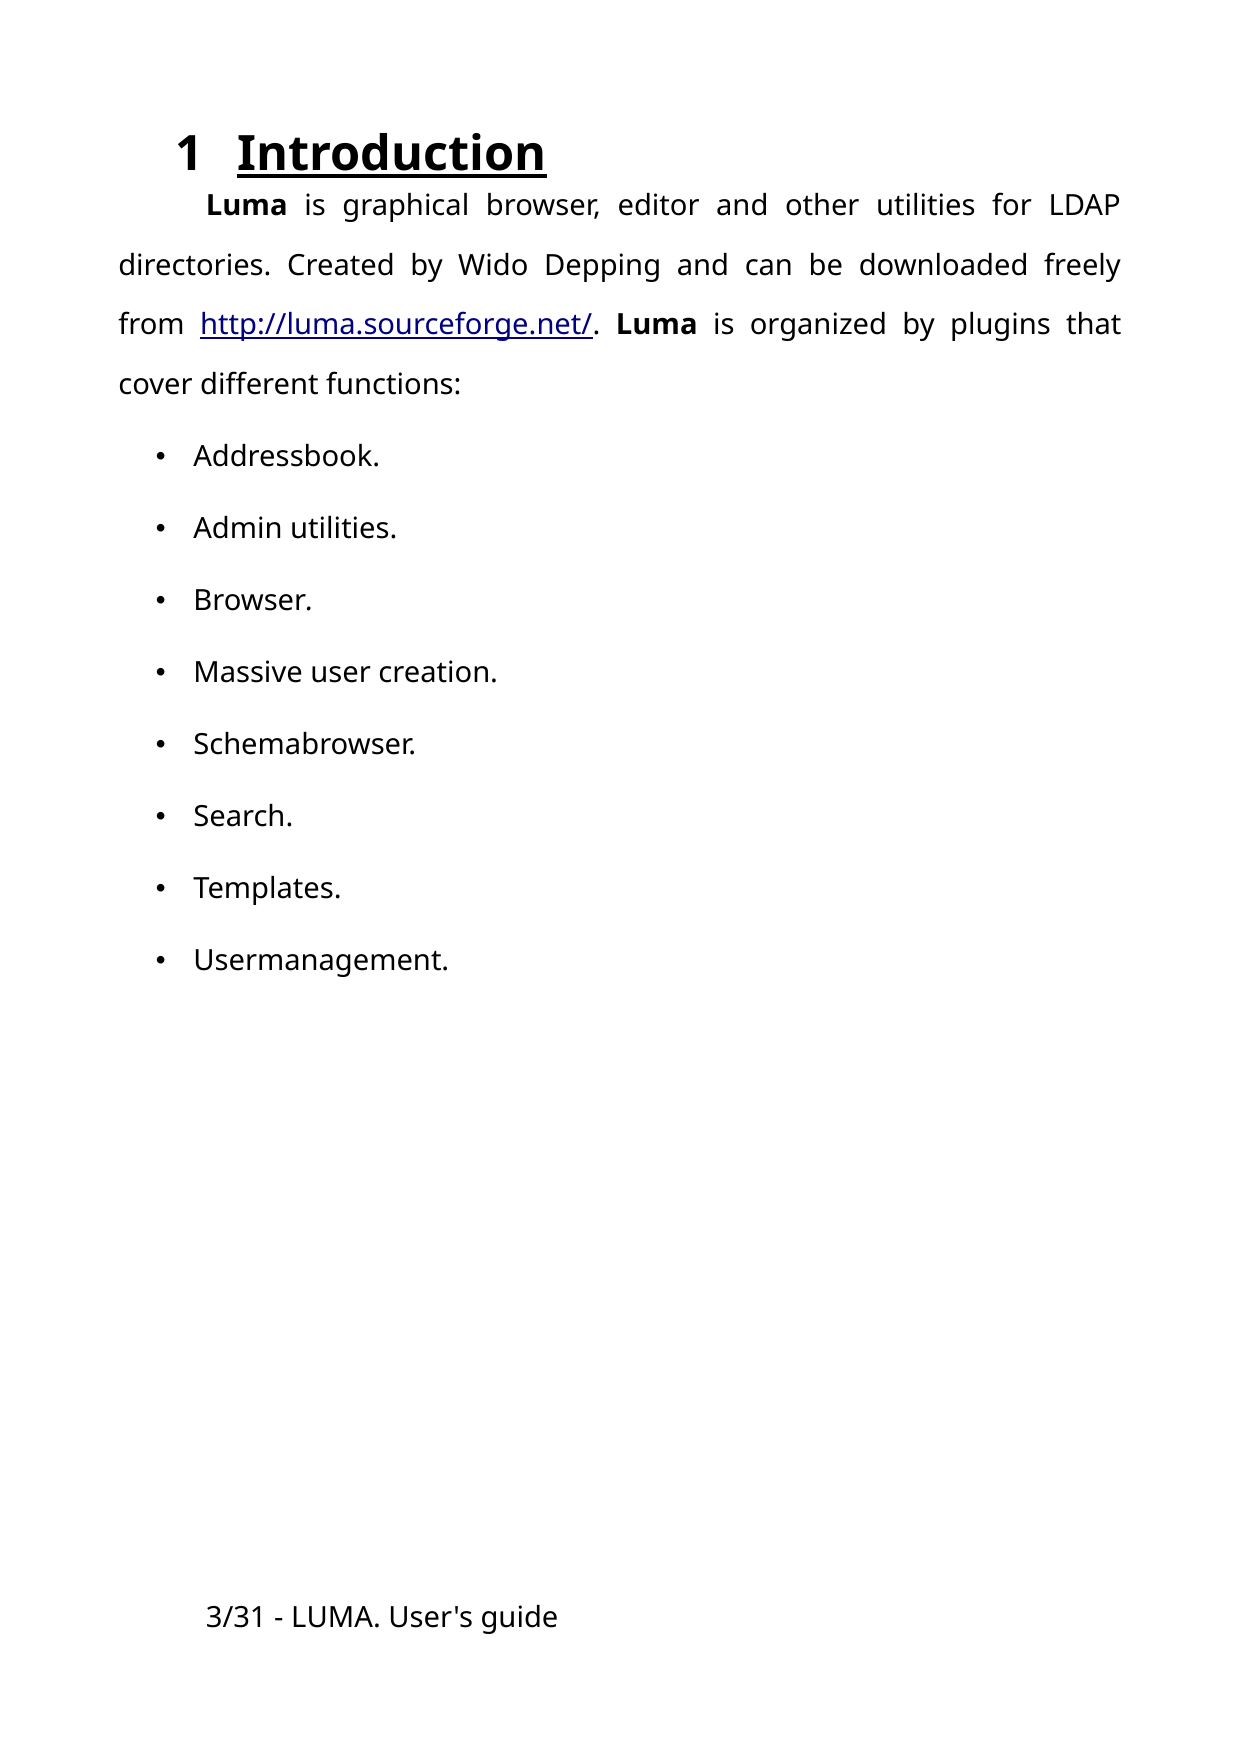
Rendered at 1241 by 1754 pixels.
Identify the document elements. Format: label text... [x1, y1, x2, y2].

list Schemabrowser. [156, 723, 1122, 763]
list Search. [156, 795, 1122, 834]
text Luma is graphical browser, editor and other utilities for LDAP directories. Created by Wido Depping and can be downloaded freely from http://luma.sourceforge.net/. Luma is organized by plugins that cover different functions: [118, 184, 1122, 403]
list Admin utilities. [156, 507, 1122, 547]
list Massive user creation. [156, 651, 1122, 691]
list Usermanagement. [156, 939, 1122, 978]
list Templates. [156, 867, 1122, 907]
list Browser. [156, 579, 1122, 619]
subtitle Introduction [163, 118, 1122, 184]
list Addressbook. [156, 435, 1122, 475]
